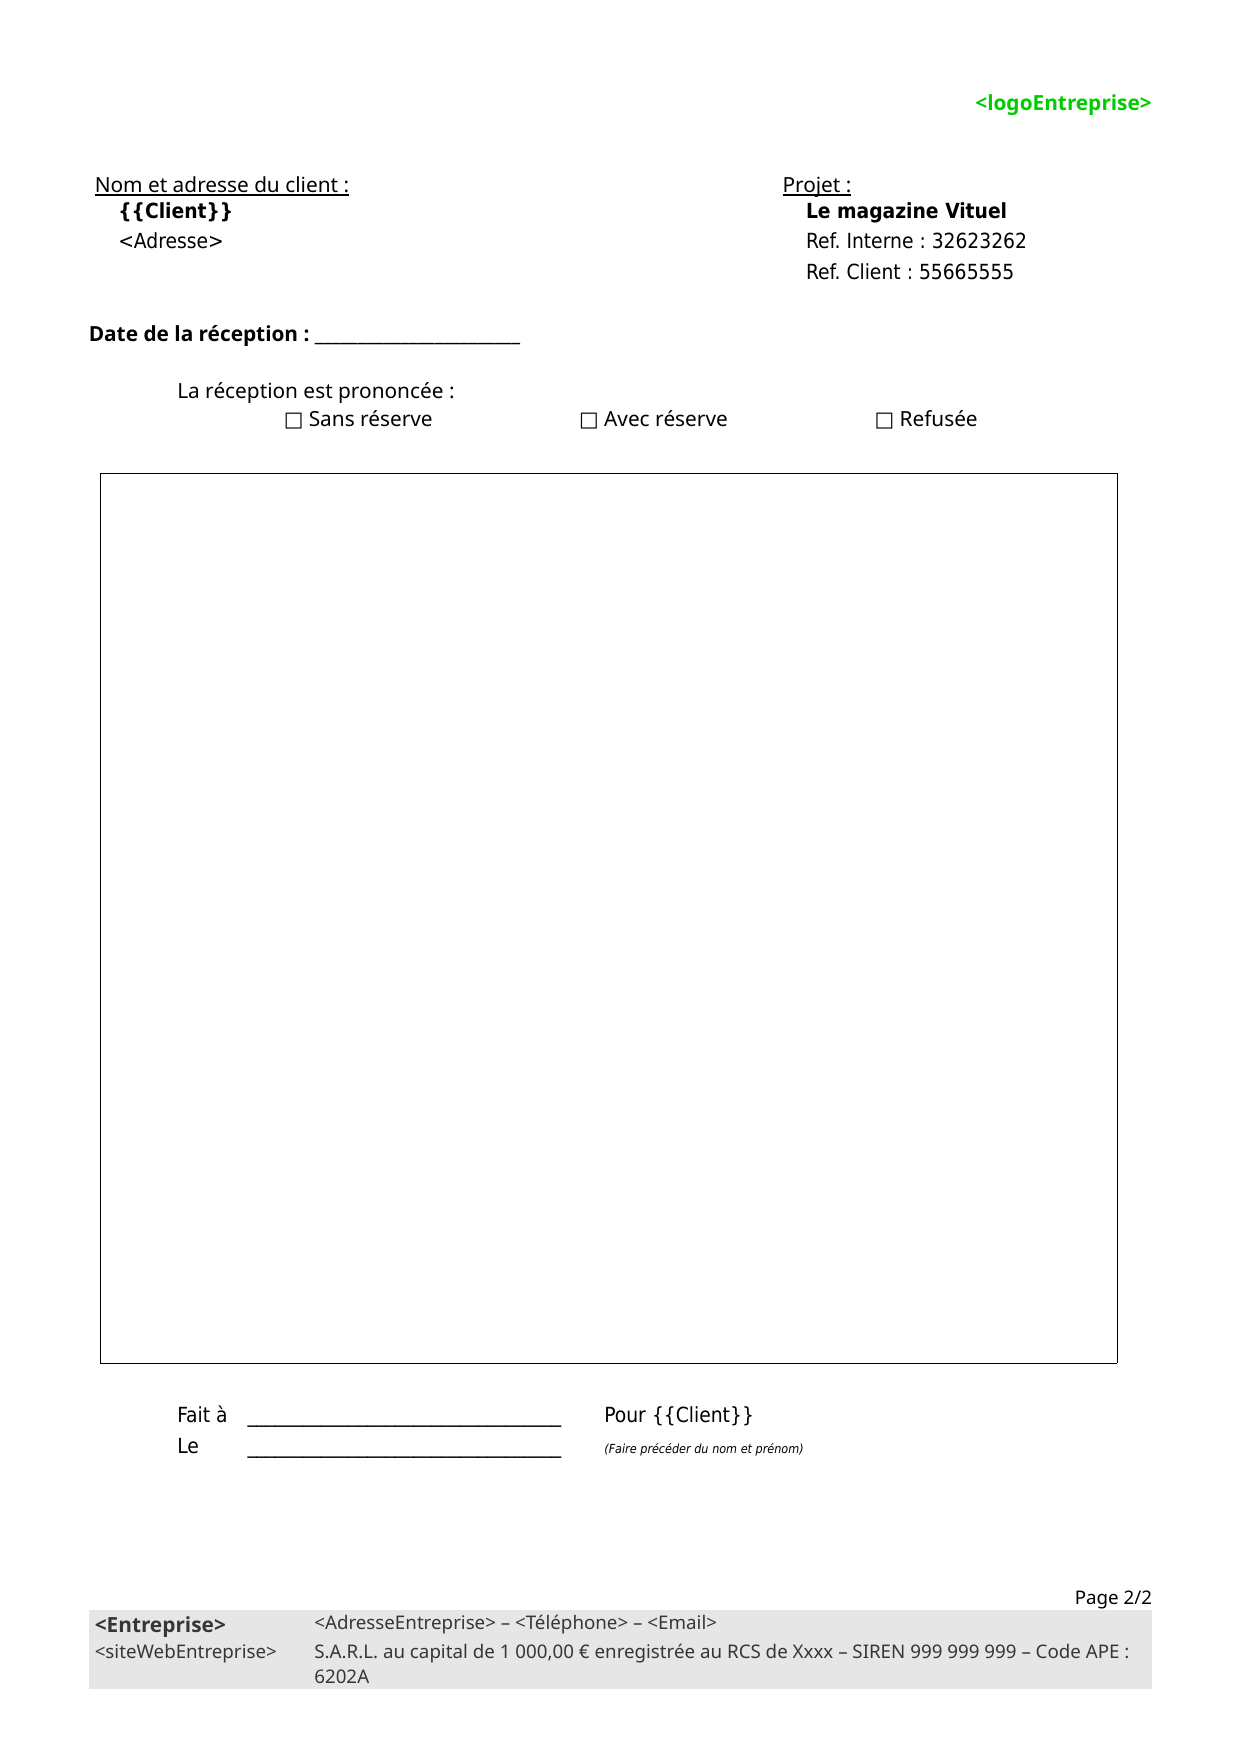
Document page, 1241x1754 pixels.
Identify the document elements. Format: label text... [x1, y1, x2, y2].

text Date de la réception : ________________________ [88, 319, 1152, 347]
text Le (Faire précéder du nom et prénom) [177, 1434, 1152, 1458]
text Fait à Pour {{Client}} [177, 1403, 1152, 1428]
text □ Sans réserve □ Avec réserve □ Refusée [283, 404, 1152, 433]
text La réception est prononcée : [177, 376, 1152, 404]
